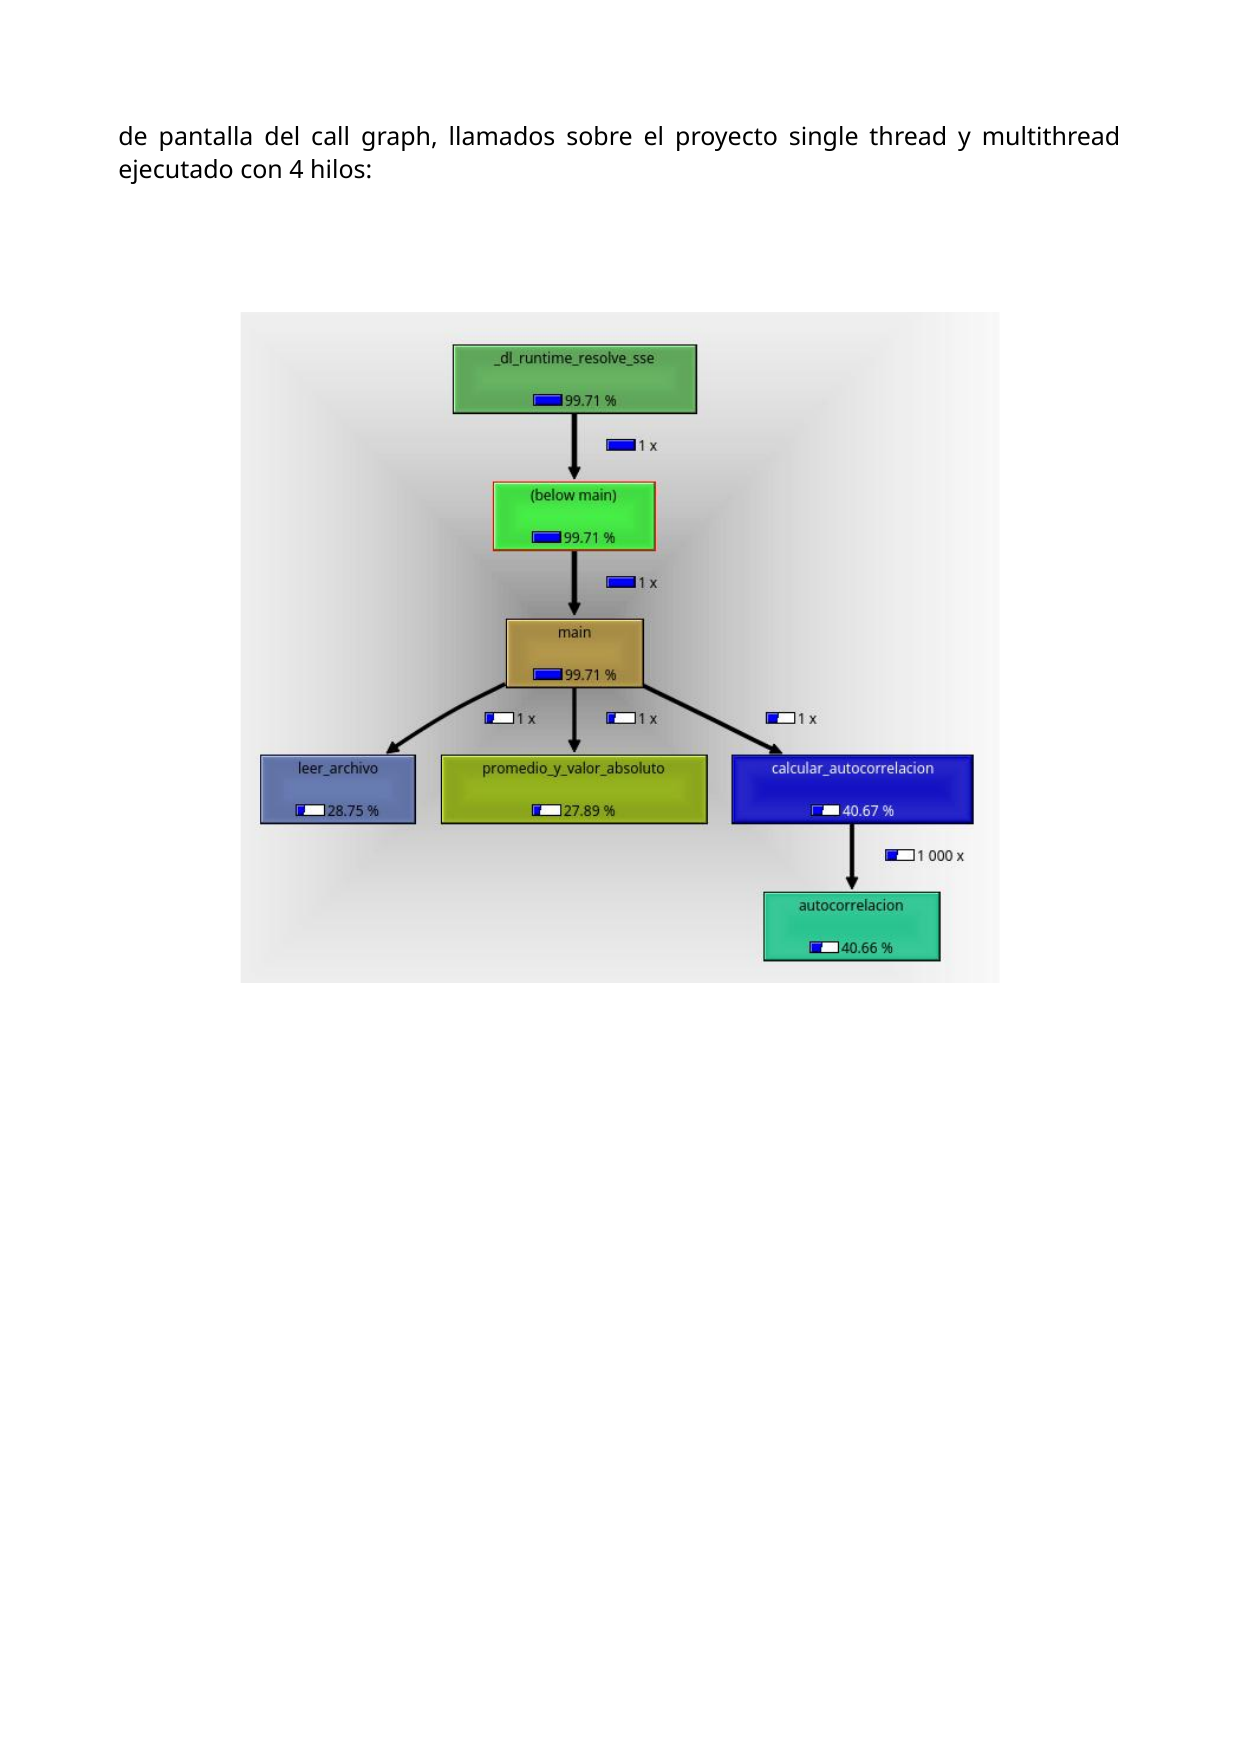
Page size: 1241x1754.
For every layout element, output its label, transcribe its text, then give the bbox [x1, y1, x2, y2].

text de pantalla del call graph, llamados sobre el proyecto single thread y multithread ejecutado con 4 hilos: [118, 118, 1122, 186]
picture [240, 312, 1000, 983]
